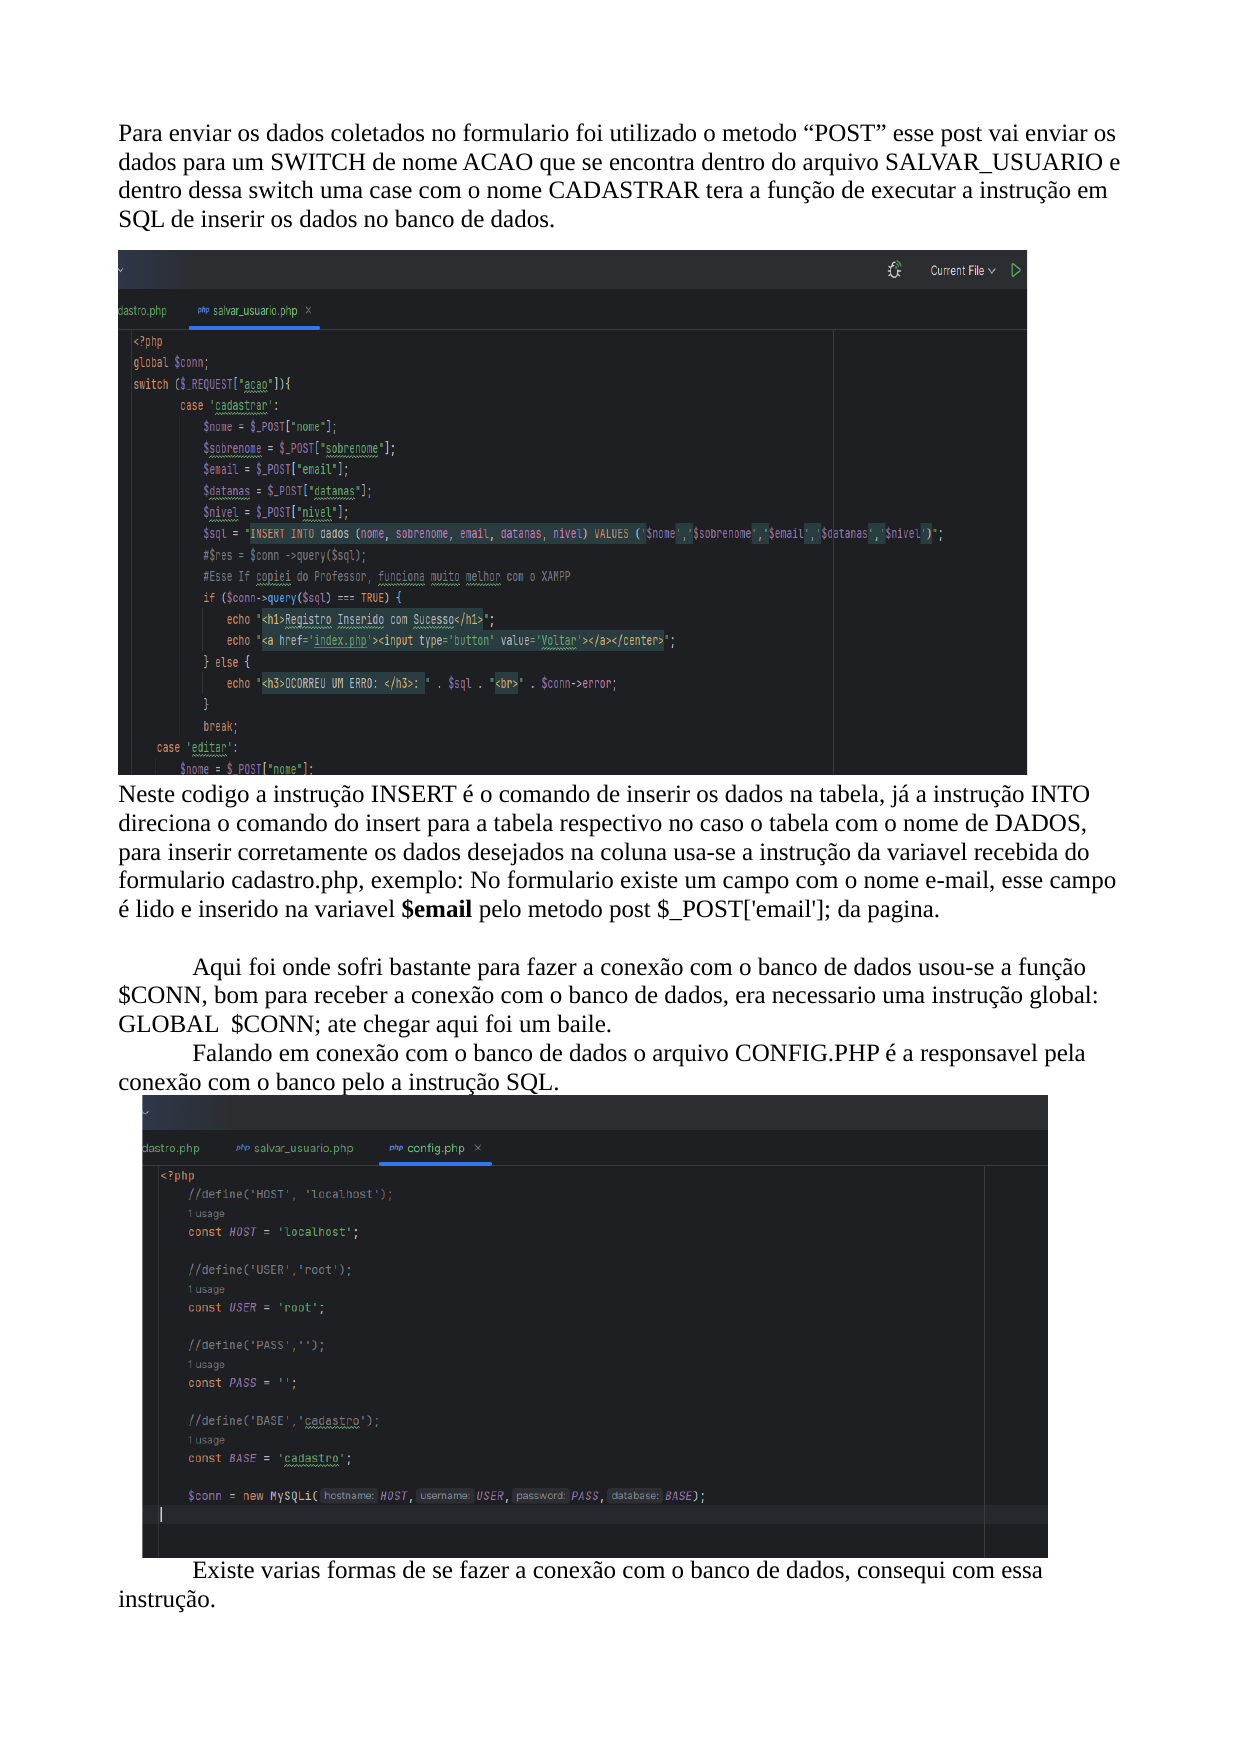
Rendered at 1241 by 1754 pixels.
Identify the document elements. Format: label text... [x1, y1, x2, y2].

text Existe varias formas de se fazer a conexão com o banco de dados, consequi com essa instrução. [118, 1556, 1122, 1613]
text Aqui foi onde sofri bastante para fazer a conexão com o banco de dados usou-se a função $CONN, bom para receber a conexão com o banco de dados, era necessario uma instrução global: GLOBAL $CONN; ate chegar aqui foi um baile. [118, 952, 1122, 1038]
text Para enviar os dados coletados no formulario foi utilizado o metodo “POST” esse post vai enviar os dados para um SWITCH de nome ACAO que se encontra dentro do arquivo SALVAR_USUARIO e dentro dessa switch uma case com o nome CADASTRAR tera a função de executar a instrução em SQL de inserir os dados no banco de dados. [118, 118, 1122, 233]
text Falando em conexão com o banco de dados o arquivo CONFIG.PHP é a responsavel pela conexão com o banco pelo a instrução SQL. [118, 1038, 1122, 1096]
text Neste codigo a instrução INSERT é o comando de inserir os dados na tabela, já a instrução INTO direciona o comando do insert para a tabela respectivo no caso o tabela com o nome de DADOS, para inserir corretamente os dados desejados na coluna usa-se a instrução da variavel recebida do formulario cadastro.php, exemplo: No formulario existe um campo com o nome e-mail, esse campo é lido e inserido na variavel $email pelo metodo post $_POST['email']; da pagina. [118, 779, 1122, 923]
